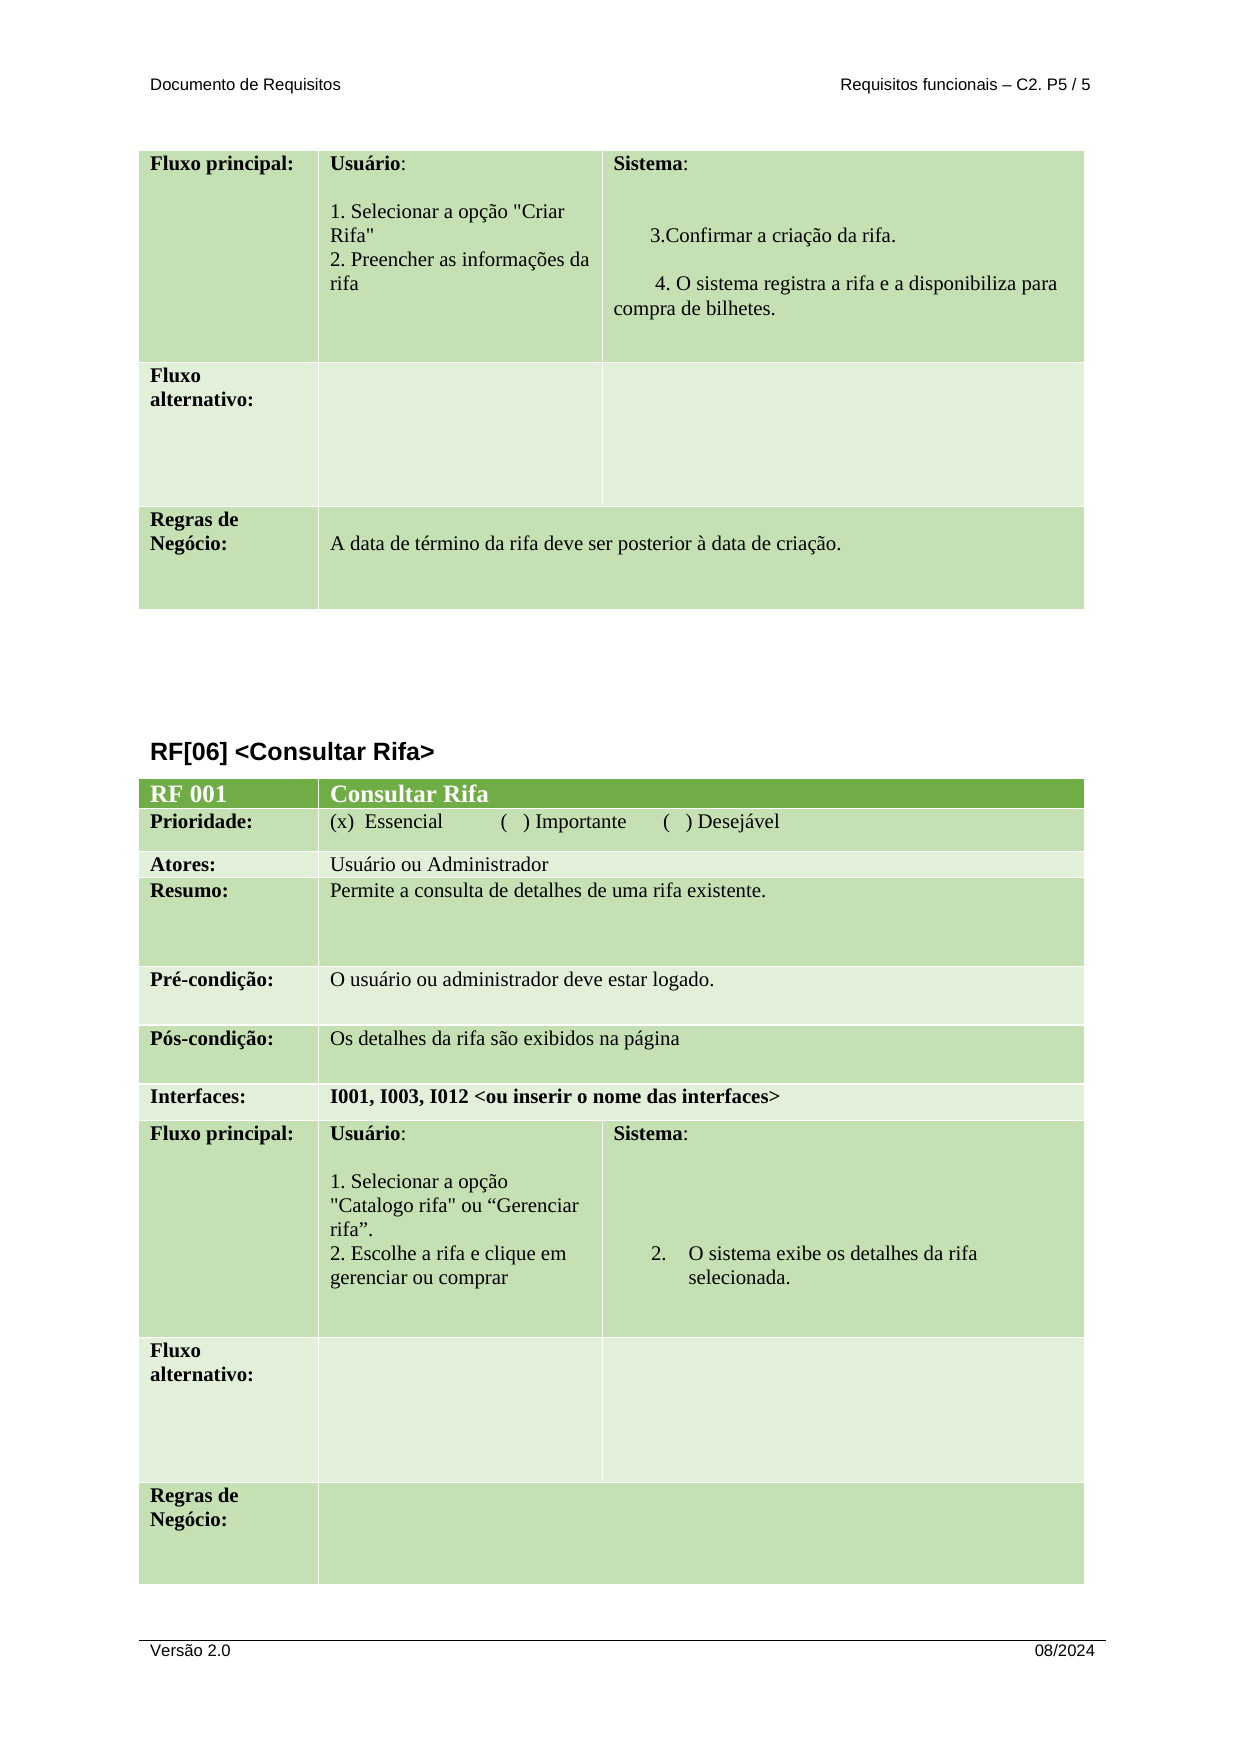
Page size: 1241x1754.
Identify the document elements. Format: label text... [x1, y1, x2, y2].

table_cell Resumo: [139, 878, 318, 966]
table_cell Fluxo alternativo: [139, 1338, 318, 1482]
table_cell O usuário ou administrador deve estar logado. [319, 967, 1084, 1024]
table_cell Fluxo principal: [139, 151, 318, 362]
table_cell Permite a consulta de detalhes de uma rifa existente. [319, 878, 1084, 966]
table_cell Prioridade: [139, 809, 318, 851]
table_cell Fluxo principal: [139, 1121, 318, 1337]
table_cell Usuário: 1. Selecionar a opção "Catalogo rifa" ou “Gerenciar rifa”. 2. Escolhe a rifa e clique em gerenciar ou comprar [319, 1121, 602, 1337]
text RF[06] <Consultar Rifa> [150, 737, 1090, 766]
table_header Consultar Rifa [319, 779, 1084, 808]
table_cell Regras de Negócio: [139, 1483, 318, 1584]
table_cell [603, 363, 1084, 506]
table_cell [319, 1483, 1084, 1584]
table_cell Interfaces: [139, 1085, 318, 1120]
table_cell Atores: [139, 852, 318, 877]
table_cell Sistema: O sistema exibe os detalhes da rifa selecionada. [603, 1121, 1084, 1337]
table_cell Sistema: 3.Confirmar a criação da rifa. 4. O sistema registra a rifa e a disponibiliza para compra de bilhetes. [603, 151, 1084, 362]
table_cell I001, I003, I012 <ou inserir o nome das interfaces> [319, 1085, 1084, 1120]
table_cell Pré-condição: [139, 967, 318, 1024]
table_header RF 001 [139, 779, 318, 808]
table_cell [319, 1338, 602, 1482]
table_cell Os detalhes da rifa são exibidos na página [319, 1026, 1084, 1083]
table_cell Fluxo alternativo: [139, 363, 318, 506]
table_cell [603, 1338, 1084, 1482]
table_cell (x) Essencial ( ) Importante ( ) Desejável [319, 809, 1084, 851]
table_cell Usuário: 1. Selecionar a opção "Criar Rifa" 2. Preencher as informações da rifa [319, 151, 602, 362]
table_cell A data de término da rifa deve ser posterior à data de criação. [319, 507, 1084, 609]
table_cell Regras de Negócio: [139, 507, 318, 609]
table_cell [319, 363, 602, 506]
table_cell Pós-condição: [139, 1026, 318, 1083]
table_cell Usuário ou Administrador [319, 852, 1084, 877]
